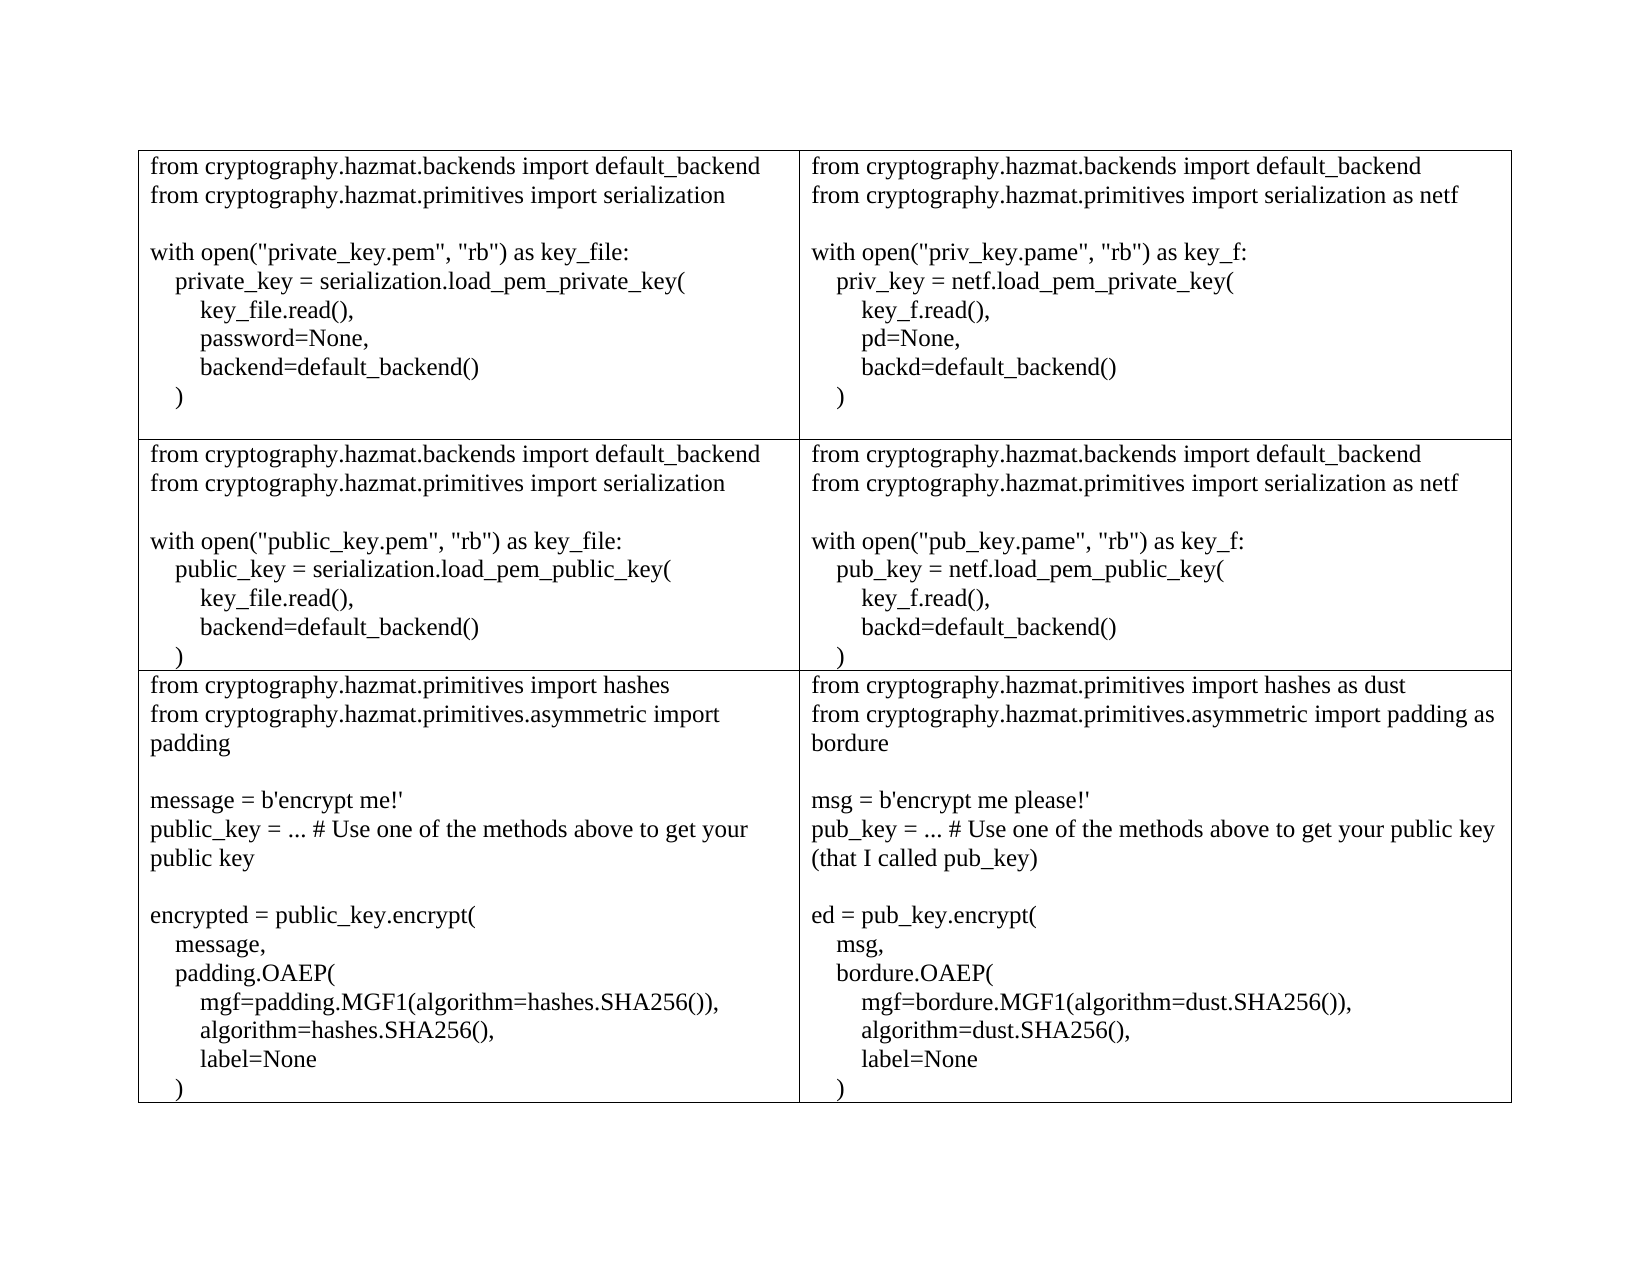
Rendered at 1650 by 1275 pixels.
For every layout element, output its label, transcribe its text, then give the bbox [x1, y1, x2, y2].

table_cell from cryptography.hazmat.primitives import hashes as dust from cryptography.hazmat.primitives.asymmetric import padding as bordure msg = b'encrypt me please!' pub_key = ... # Use one of the methods above to get your public key (that I called pub_key) ed = pub_key.encrypt( msg, bordure.OAEP( mgf=bordure.MGF1(algorithm=dust.SHA256()), algorithm=dust.SHA256(), label=None ) [800, 671, 1511, 1102]
table_cell from cryptography.hazmat.backends import default_backend from cryptography.hazmat.primitives import serialization with open("private_key.pem", "rb") as key_file: private_key = serialization.load_pem_private_key( key_file.read(), password=None, backend=default_backend() ) [139, 151, 799, 438]
table_cell from cryptography.hazmat.backends import default_backend from cryptography.hazmat.primitives import serialization as netf with open("priv_key.pame", "rb") as key_f: priv_key = netf.load_pem_private_key( key_f.read(), pd=None, backd=default_backend() ) [800, 151, 1511, 438]
table_cell from cryptography.hazmat.primitives import hashes from cryptography.hazmat.primitives.asymmetric import padding message = b'encrypt me!' public_key = ... # Use one of the methods above to get your public key encrypted = public_key.encrypt( message, padding.OAEP( mgf=padding.MGF1(algorithm=hashes.SHA256()), algorithm=hashes.SHA256(), label=None ) [139, 671, 799, 1102]
table_cell from cryptography.hazmat.backends import default_backend from cryptography.hazmat.primitives import serialization with open("public_key.pem", "rb") as key_file: public_key = serialization.load_pem_public_key( key_file.read(), backend=default_backend() ) [139, 440, 799, 669]
table_cell from cryptography.hazmat.backends import default_backend from cryptography.hazmat.primitives import serialization as netf with open("pub_key.pame", "rb") as key_f: pub_key = netf.load_pem_public_key( key_f.read(), backd=default_backend() ) [800, 440, 1511, 669]
